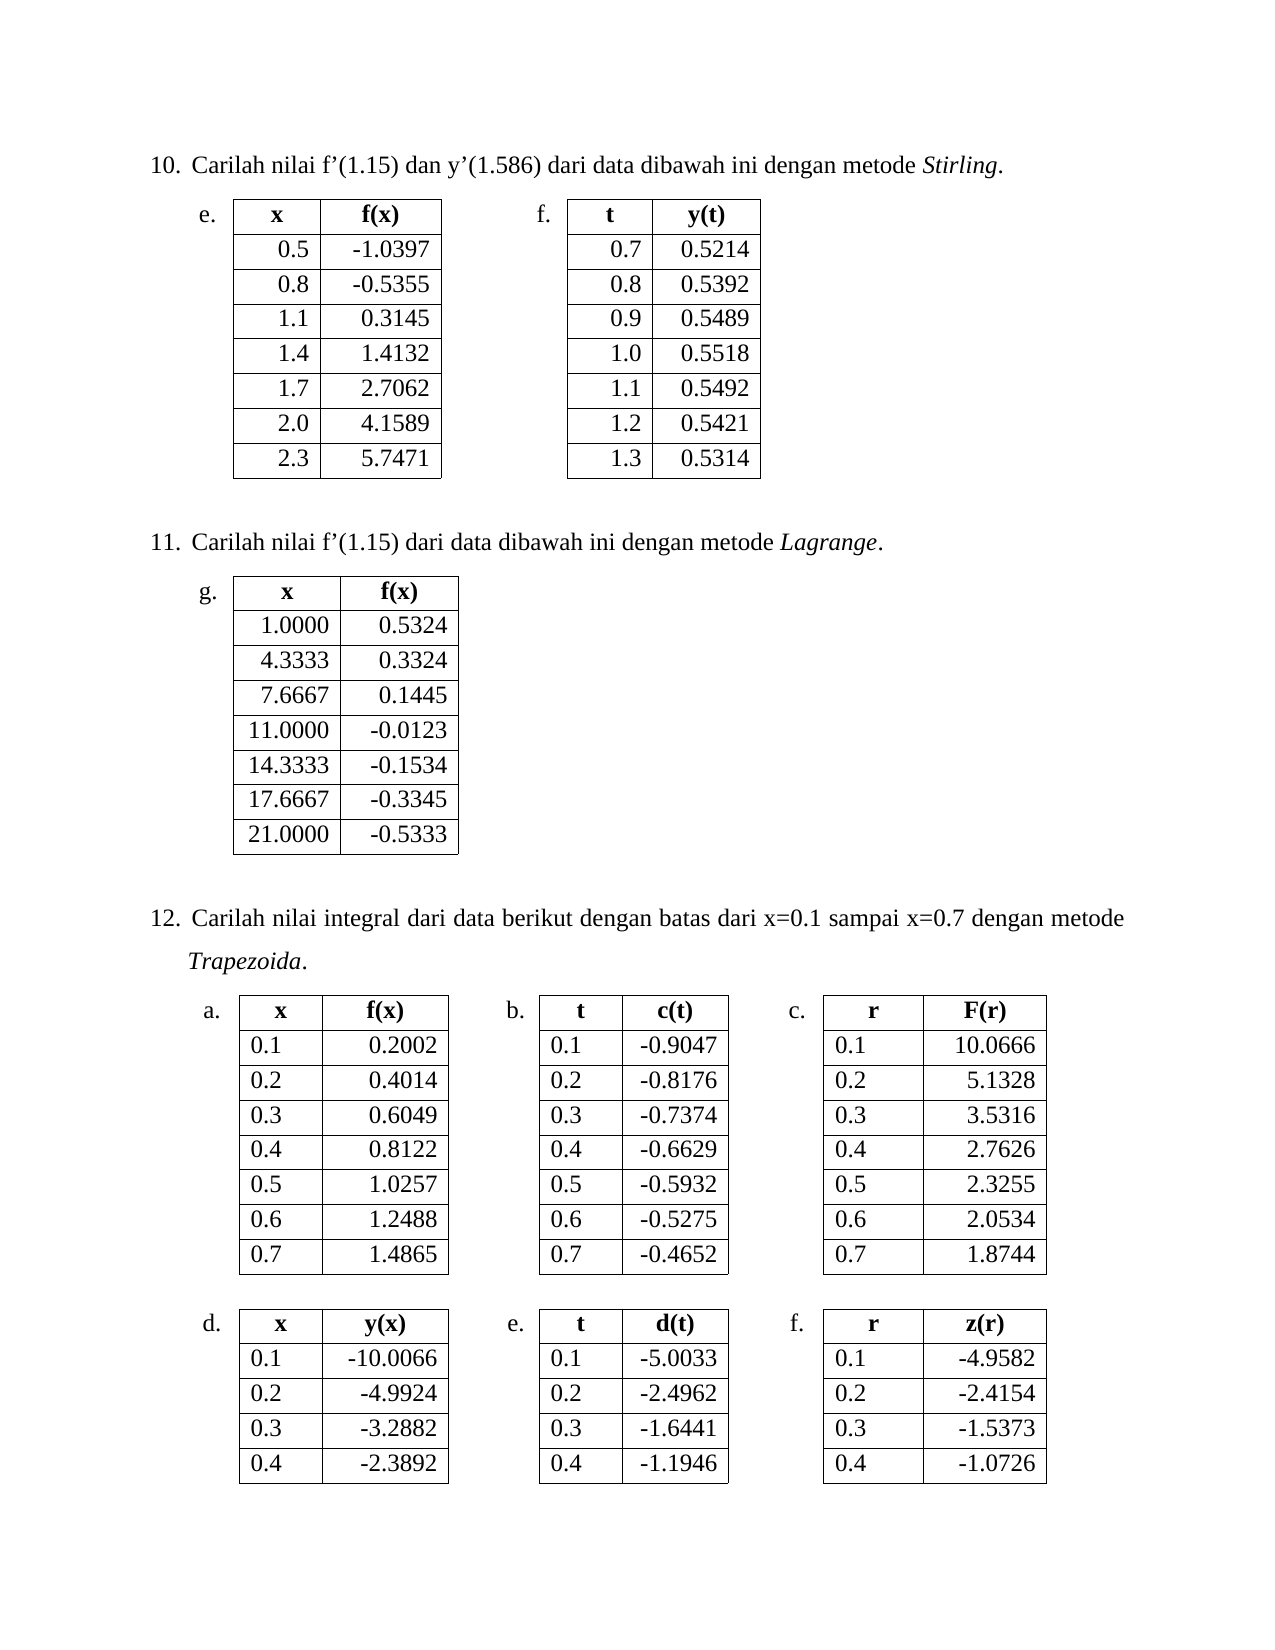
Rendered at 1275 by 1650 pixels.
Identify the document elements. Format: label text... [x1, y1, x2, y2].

table_cell [449, 1169, 492, 1204]
table_cell 0.4 [824, 1136, 923, 1169]
table_cell -10.0066 [323, 1344, 448, 1378]
table_cell -4.9924 [323, 1379, 448, 1413]
table_cell [770, 1413, 823, 1448]
table_cell [770, 1343, 823, 1378]
table_cell [492, 1100, 539, 1134]
table_cell [188, 234, 233, 269]
table_cell 0.3 [240, 1414, 322, 1448]
table_cell x [240, 1310, 322, 1343]
table_cell 1.7 [234, 374, 320, 408]
table_cell [184, 1413, 239, 1448]
table_cell 0.1 [824, 1344, 923, 1378]
table_cell 0.5392 [653, 270, 760, 303]
table_header r [824, 996, 923, 1030]
table_cell [449, 1135, 492, 1169]
table_cell [449, 1204, 492, 1239]
table_cell 0.5 [824, 1170, 923, 1204]
table_cell [442, 234, 525, 269]
table_cell [492, 1204, 539, 1239]
table_header f. [525, 199, 567, 234]
table_cell -5.0033 [623, 1344, 728, 1378]
table_cell 0.7 [240, 1240, 322, 1274]
table_cell [449, 1309, 492, 1343]
table_cell e. [492, 1309, 539, 1343]
table_cell [449, 1274, 492, 1308]
table_cell [492, 1169, 539, 1204]
table_cell [770, 1448, 823, 1482]
table_cell [184, 1378, 239, 1413]
table_cell 2.7626 [924, 1136, 1046, 1169]
table_header [729, 995, 770, 1030]
table_cell [184, 1204, 239, 1239]
table_cell 5.7471 [321, 444, 441, 477]
table_cell [492, 1239, 539, 1274]
table_cell 0.8 [234, 270, 320, 303]
table_cell 4.1589 [321, 409, 441, 443]
table_cell 0.3 [540, 1101, 622, 1134]
table_cell [525, 269, 567, 303]
table_cell [525, 234, 567, 269]
table_cell [525, 408, 567, 443]
table_cell [442, 373, 525, 408]
table_cell [729, 1030, 770, 1065]
table_cell 14.3333 [234, 751, 340, 784]
table_cell 2.3 [234, 444, 320, 477]
table_header t [540, 996, 622, 1030]
table_cell 1.0000 [234, 611, 340, 645]
table_cell [728, 1274, 770, 1308]
table_cell -0.5333 [341, 820, 458, 854]
table_cell [188, 443, 233, 477]
table_cell [442, 443, 525, 477]
table_cell [188, 373, 233, 408]
table_cell [539, 1275, 622, 1308]
table_cell 0.3324 [341, 646, 458, 680]
table_cell 0.7 [824, 1240, 923, 1274]
list Carilah nilai f’(1.15) dan y’(1.586) dari data dibawah ini dengan metode Stirling. [150, 150, 1125, 179]
table_cell -4.9582 [924, 1344, 1046, 1378]
table_cell 0.5 [540, 1170, 622, 1204]
table_cell [622, 1275, 728, 1308]
table_cell 1.4132 [321, 339, 441, 373]
table_cell [442, 269, 525, 303]
table_cell -0.8176 [623, 1066, 728, 1100]
table_cell -0.1534 [341, 751, 458, 784]
table_cell [184, 1169, 239, 1204]
table_cell [449, 1239, 492, 1274]
table_cell 0.5492 [653, 374, 760, 408]
table_cell -1.1946 [623, 1449, 728, 1482]
table_cell [188, 269, 233, 303]
table_cell [770, 1135, 823, 1169]
table_cell [492, 1274, 539, 1308]
table_cell [184, 1135, 239, 1169]
table_cell 0.1 [540, 1031, 622, 1065]
list Carilah nilai f’(1.15) dari data dibawah ini dengan metode Lagrange. [150, 527, 1125, 555]
table_cell [184, 1448, 239, 1482]
table_header x [240, 996, 322, 1030]
table_header f(x) [321, 200, 441, 234]
table_cell 0.5314 [653, 444, 760, 477]
table_header x [234, 200, 320, 234]
table_header t [568, 200, 652, 234]
table_cell [322, 1275, 448, 1308]
table_cell -0.7374 [623, 1101, 728, 1134]
table_cell [449, 1100, 492, 1134]
table_cell [924, 1275, 1046, 1308]
table_cell 0.2 [824, 1066, 923, 1100]
table_cell [729, 1065, 770, 1100]
table_header f(x) [323, 996, 448, 1030]
table_cell 17.6667 [234, 785, 340, 819]
table_cell [188, 819, 233, 854]
table_cell [525, 373, 567, 408]
table_cell [770, 1378, 823, 1413]
table_cell [492, 1135, 539, 1169]
table_cell 0.5518 [653, 339, 760, 373]
table_cell d. [184, 1309, 239, 1343]
table_cell [239, 1275, 322, 1308]
table_cell 0.3 [540, 1414, 622, 1448]
table_cell 2.3255 [924, 1170, 1046, 1204]
table_cell [729, 1169, 770, 1204]
table_cell -0.4652 [623, 1240, 728, 1274]
table_cell 1.3 [568, 444, 652, 477]
table_cell 0.8 [568, 270, 652, 303]
table_cell 10.0666 [924, 1031, 1046, 1065]
table_cell -0.9047 [623, 1031, 728, 1065]
table_cell 21.0000 [234, 820, 340, 854]
table_cell 0.1 [824, 1031, 923, 1065]
table_cell [770, 1030, 823, 1065]
table_cell -3.2882 [323, 1414, 448, 1448]
table_cell -0.5932 [623, 1170, 728, 1204]
table_cell [188, 680, 233, 715]
table_cell [449, 1065, 492, 1100]
table_cell [525, 304, 567, 338]
table_cell 0.3 [824, 1414, 923, 1448]
table_cell 0.6 [540, 1205, 622, 1239]
table_cell 0.4 [240, 1449, 322, 1482]
table_cell 0.9 [568, 305, 652, 338]
table_cell 0.2 [240, 1379, 322, 1413]
table_cell 0.2 [540, 1379, 622, 1413]
table_cell 1.1 [568, 374, 652, 408]
table_cell [449, 1343, 492, 1378]
table_cell -1.0726 [924, 1449, 1046, 1482]
table_cell [729, 1309, 770, 1343]
table_cell 0.7 [568, 235, 652, 269]
table_cell 0.1 [540, 1344, 622, 1378]
table_cell 2.0 [234, 409, 320, 443]
table_cell 0.6 [240, 1205, 322, 1239]
table_cell 0.1 [240, 1031, 322, 1065]
table_cell z(r) [924, 1310, 1046, 1343]
table_cell [184, 1030, 239, 1065]
table_cell [729, 1135, 770, 1169]
table_header c. [770, 995, 823, 1030]
table_header f(x) [341, 577, 458, 610]
table_cell y(x) [323, 1310, 448, 1343]
table_cell [188, 715, 233, 749]
table_cell [442, 338, 525, 373]
table_cell 0.2 [240, 1066, 322, 1100]
table_header y(t) [653, 200, 760, 234]
table_cell [449, 1448, 492, 1482]
table_cell 0.6049 [323, 1101, 448, 1134]
table_cell f. [770, 1309, 823, 1343]
table_cell 0.4 [540, 1449, 622, 1482]
table_cell 0.5421 [653, 409, 760, 443]
table_header x [234, 577, 340, 610]
table_cell [729, 1343, 770, 1378]
list Carilah nilai integral dari data berikut dengan batas dari x=0.1 sampai x=0.7 dengan metode Trapezoida. [150, 903, 1125, 975]
table_cell -2.4962 [623, 1379, 728, 1413]
table_cell 0.5 [240, 1170, 322, 1204]
table_cell [188, 645, 233, 680]
table_cell [492, 1413, 539, 1448]
table_header a. [184, 995, 239, 1030]
table_header [449, 995, 492, 1030]
table_cell [492, 1343, 539, 1378]
table_cell -0.5275 [623, 1205, 728, 1239]
table_cell 0.4014 [323, 1066, 448, 1100]
table_cell 2.0534 [924, 1205, 1046, 1239]
table_cell 0.4 [240, 1136, 322, 1169]
table_cell -2.4154 [924, 1379, 1046, 1413]
table_cell [449, 1413, 492, 1448]
table_header e. [188, 199, 233, 234]
table_cell 1.1 [234, 305, 320, 338]
table_header b. [492, 995, 539, 1030]
table_cell 0.5214 [653, 235, 760, 269]
table_cell 0.2 [824, 1379, 923, 1413]
table_cell [729, 1204, 770, 1239]
table_cell d(t) [623, 1310, 728, 1343]
table_cell 11.0000 [234, 716, 340, 749]
table_cell 0.1 [240, 1344, 322, 1378]
table_cell 0.4 [824, 1449, 923, 1482]
table_cell [525, 443, 567, 477]
table_header g. [188, 576, 233, 610]
table_cell 1.4 [234, 339, 320, 373]
table_cell 0.8122 [323, 1136, 448, 1169]
table_cell 0.2002 [323, 1031, 448, 1065]
table_cell [492, 1065, 539, 1100]
table_cell 0.3 [824, 1101, 923, 1134]
table_cell 0.5489 [653, 305, 760, 338]
table_cell [184, 1343, 239, 1378]
table_cell -0.6629 [623, 1136, 728, 1169]
table_cell r [824, 1310, 923, 1343]
table_cell [824, 1275, 923, 1308]
table_cell [729, 1239, 770, 1274]
table_cell 0.2 [540, 1066, 622, 1100]
table_cell [770, 1169, 823, 1204]
table_cell 5.1328 [924, 1066, 1046, 1100]
table_cell [770, 1204, 823, 1239]
table_cell 1.2 [568, 409, 652, 443]
table_cell [188, 338, 233, 373]
table_cell 7.6667 [234, 681, 340, 715]
table_cell [184, 1239, 239, 1274]
table_cell -0.5355 [321, 270, 441, 303]
table_cell [184, 1274, 239, 1308]
table_cell [188, 408, 233, 443]
table_cell 1.8744 [924, 1240, 1046, 1274]
table_cell 0.1445 [341, 681, 458, 715]
table_cell [188, 304, 233, 338]
table_cell [449, 1030, 492, 1065]
table_cell [492, 1378, 539, 1413]
table_cell [770, 1065, 823, 1100]
table_cell 0.3 [240, 1101, 322, 1134]
table_cell 0.5324 [341, 611, 458, 645]
table_cell [188, 750, 233, 784]
table_cell 2.7062 [321, 374, 441, 408]
table_cell -0.0123 [341, 716, 458, 749]
table_cell 0.5 [234, 235, 320, 269]
table_cell [449, 1378, 492, 1413]
table_cell [729, 1413, 770, 1448]
table_cell 1.0 [568, 339, 652, 373]
table_cell 0.7 [540, 1240, 622, 1274]
table_cell [188, 610, 233, 645]
table_cell [492, 1448, 539, 1482]
table_cell [188, 784, 233, 819]
table_cell [770, 1100, 823, 1134]
table_cell [729, 1448, 770, 1482]
table_cell [525, 338, 567, 373]
table_cell -1.5373 [924, 1414, 1046, 1448]
table_cell [442, 304, 525, 338]
table_cell 0.3145 [321, 305, 441, 338]
table_cell -0.3345 [341, 785, 458, 819]
table_cell [442, 408, 525, 443]
table_cell [184, 1100, 239, 1134]
table_cell [770, 1239, 823, 1274]
table_cell [729, 1100, 770, 1134]
table_cell 4.3333 [234, 646, 340, 680]
table_cell [184, 1065, 239, 1100]
table_cell [729, 1378, 770, 1413]
table_cell -1.0397 [321, 235, 441, 269]
table_cell -2.3892 [323, 1449, 448, 1482]
table_cell 0.6 [824, 1205, 923, 1239]
table_cell 1.2488 [323, 1205, 448, 1239]
table_cell 1.0257 [323, 1170, 448, 1204]
table_cell 1.4865 [323, 1240, 448, 1274]
table_header [442, 199, 525, 234]
table_cell 0.4 [540, 1136, 622, 1169]
table_cell t [540, 1310, 622, 1343]
table_header F(r) [924, 996, 1046, 1030]
table_cell -1.6441 [623, 1414, 728, 1448]
table_header c(t) [623, 996, 728, 1030]
table_cell [492, 1030, 539, 1065]
table_cell 3.5316 [924, 1101, 1046, 1134]
table_cell [770, 1274, 823, 1308]
